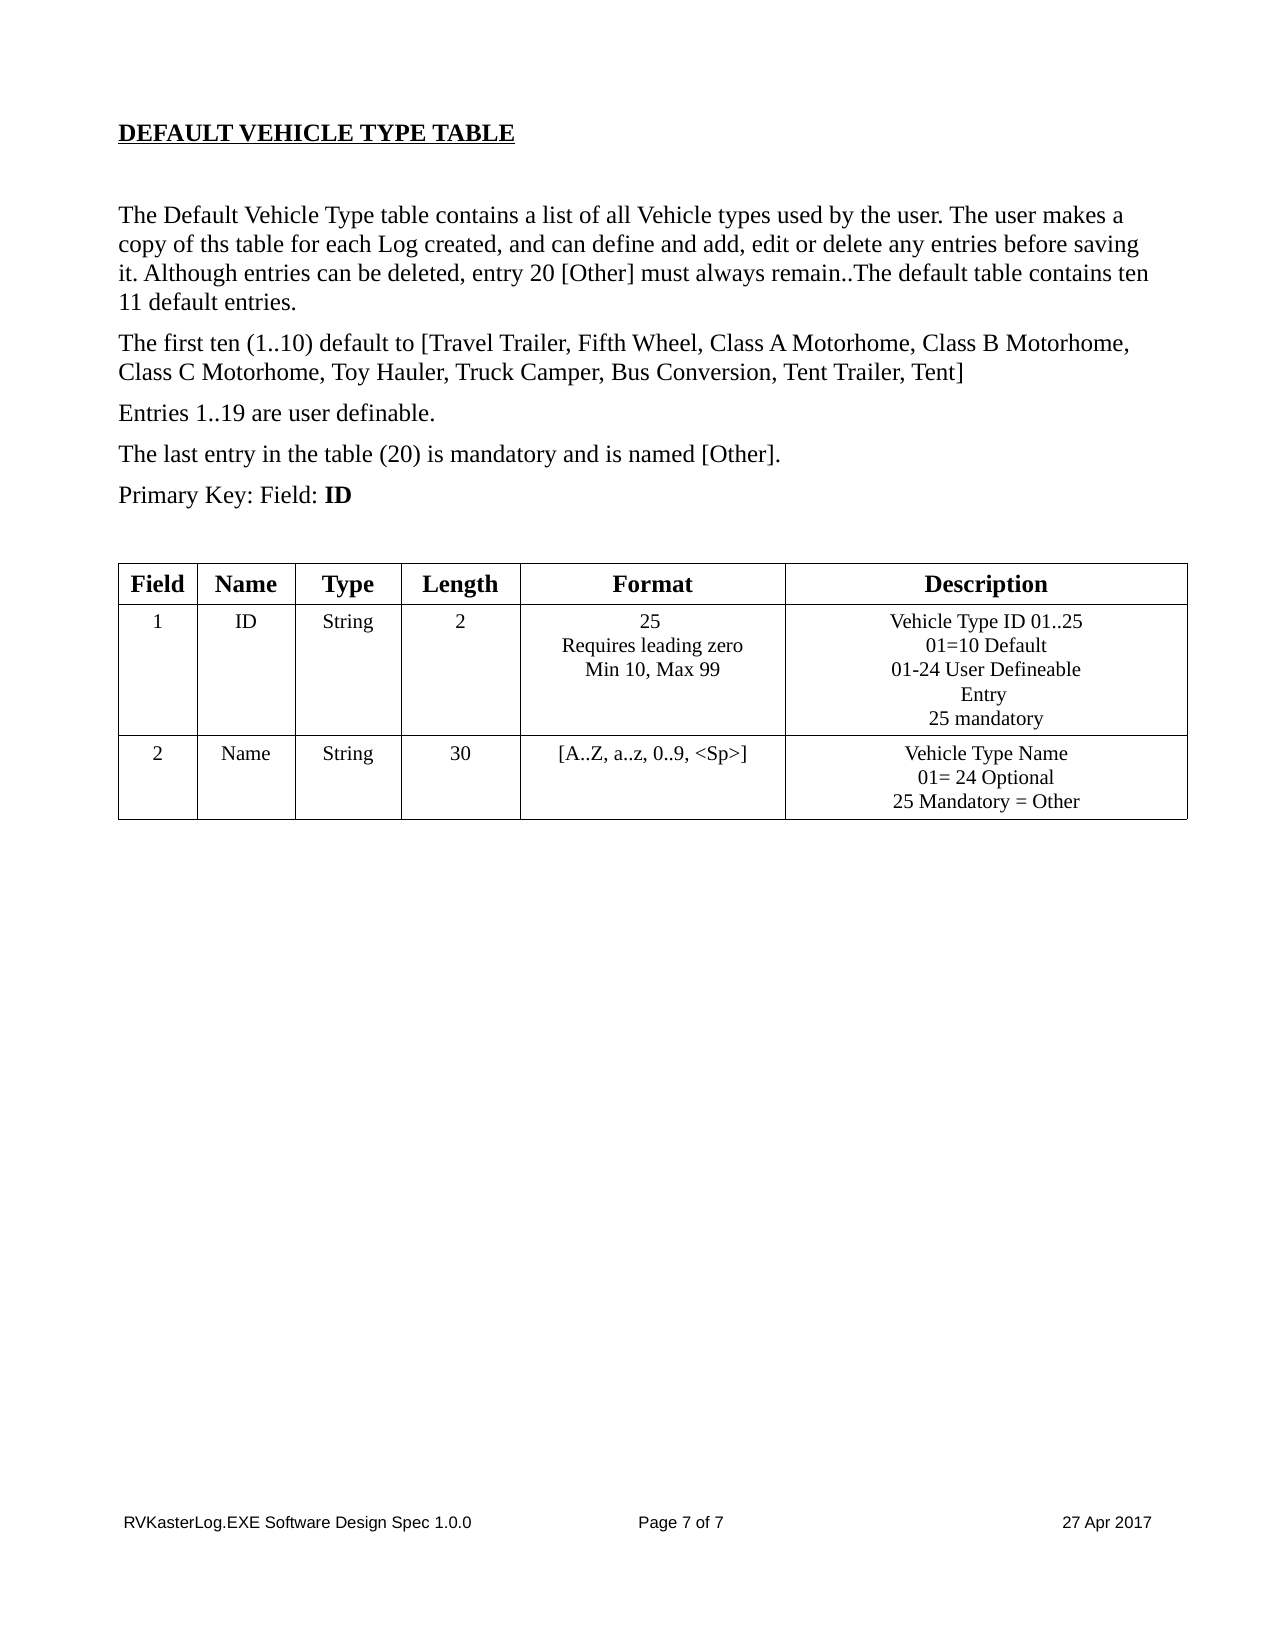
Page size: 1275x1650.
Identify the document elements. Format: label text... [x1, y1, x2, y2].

table_header Name [198, 564, 295, 603]
table_cell String [296, 605, 401, 735]
table_cell 25 Requires leading zero Min 10, Max 99 [521, 605, 785, 735]
text Primary Key: Field: ID [118, 481, 1157, 509]
table_header Length [402, 564, 520, 603]
table_header Format [521, 564, 785, 603]
table_cell 2 [402, 605, 520, 735]
text The first ten (1..10) default to [Travel Trailer, Fifth Wheel, Class A Motorhome, Class B Motorhome, Class C Motorhome, Toy Hauler, Truck Camper, Bus Conversion, Tent Trailer, Tent] [118, 328, 1157, 386]
table_cell Vehicle Type ID 01..25 01=10 Default 01-24 User Defineable Entry 25 mandatory [786, 605, 1187, 735]
table_cell ID [198, 605, 295, 735]
table_header Description [786, 564, 1187, 603]
text DEFAULT VEHICLE TYPE TABLE [118, 118, 1157, 147]
text Entries 1..19 are user definable. [118, 398, 1157, 427]
table_cell 30 [402, 736, 520, 819]
table_cell String [296, 736, 401, 819]
text The Default Vehicle Type table contains a list of all Vehicle types used by the user. The user makes a copy of ths table for each Log created, and can define and add, edit or delete any entries before saving it. Although entries can be deleted, entry 20 [Other] must always remain..The default table contains ten 11 default entries. [118, 201, 1157, 316]
text The last entry in the table (20) is mandatory and is named [Other]. [118, 439, 1157, 468]
table_cell Vehicle Type Name 01= 24 Optional 25 Mandatory = Other [786, 736, 1187, 819]
table_cell 2 [119, 736, 197, 819]
table_cell Name [198, 736, 295, 819]
table_header Type [296, 564, 401, 603]
table_header Field [119, 564, 197, 603]
table_cell 1 [119, 605, 197, 735]
table_cell [A..Z, a..z, 0..9, <Sp>] [521, 736, 785, 819]
